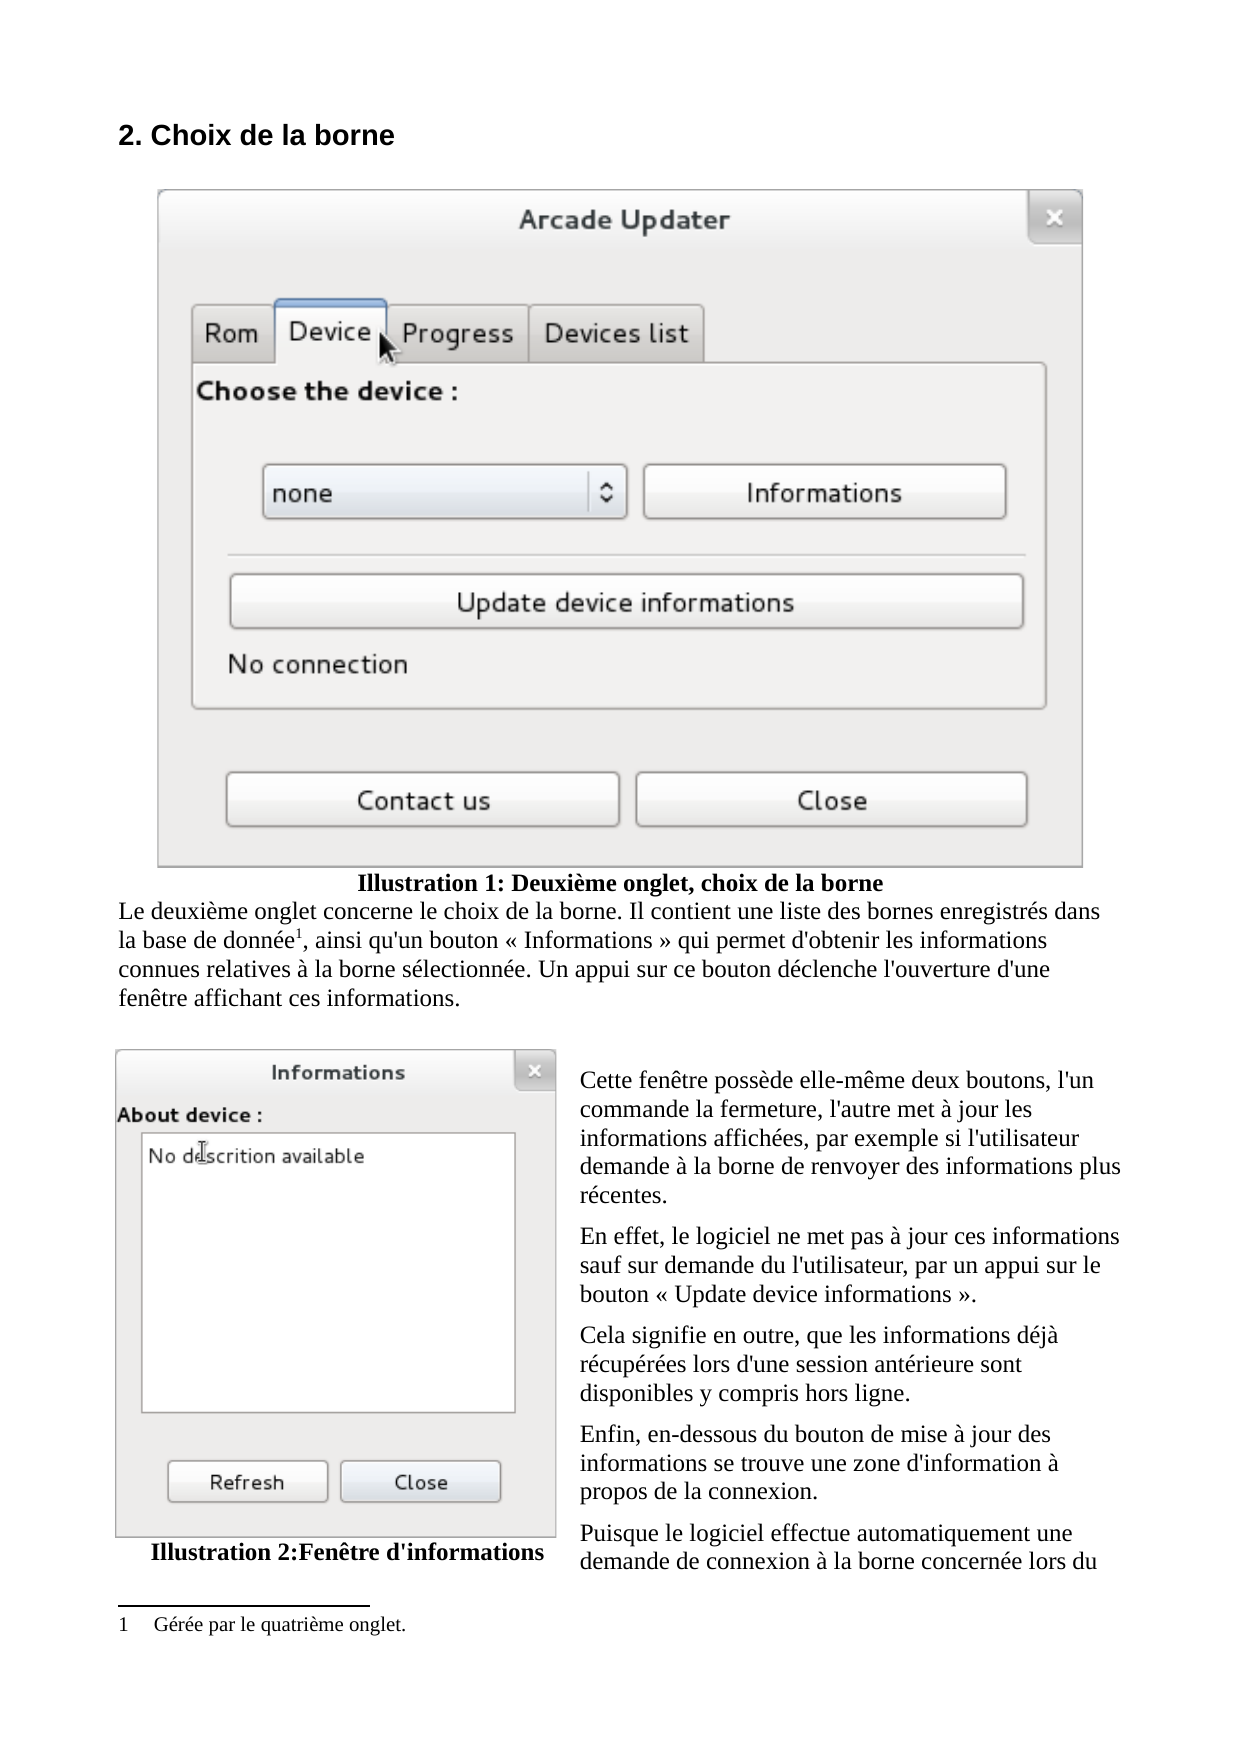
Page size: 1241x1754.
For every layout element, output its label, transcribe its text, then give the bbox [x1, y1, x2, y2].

text Puisque le logiciel effectue automatiquement une demande de connexion à la borne concernée lors du [579, 1518, 1122, 1575]
text Cette fenêtre possède elle-même deux boutons, l'un commande la fermeture, l'autre met à jour les informations affichées, par exemple si l'utilisateur demande à la borne de renvoyer des informations plus récentes. [579, 1065, 1122, 1209]
text Le deuxième onglet concerne le choix de la borne. Il contient une liste des bornes enregistrés dans la base de donnée, ainsi qu'un bouton « Informations » qui permet d'obtenir les informations connues relatives à la borne sélectionnée. Un appui sur ce bouton déclenche l'ouverture d'une fenêtre affichant ces informations. [118, 164, 1122, 1011]
text Illustration 1: Deuxième onglet, choix de la borne [157, 868, 1083, 896]
subtitle [157, 177, 1083, 189]
text Cela signifie en outre, que les informations déjà récupérées lors d'une session antérieure sont disponibles y compris hors ligne. [579, 1320, 1122, 1406]
text En effet, le logiciel ne met pas à jour ces informations sauf sur demande du l'utilisateur, par un appui sur le bouton « Update device informations ». [579, 1221, 1122, 1308]
text Gérée par le quatrième onglet. [118, 1612, 1122, 1636]
picture [157, 189, 1084, 868]
text Illustration 2:Fenêtre d'informations [115, 1049, 579, 1566]
subtitle 2. Choix de la borne [118, 118, 1122, 152]
text Enfin, en-dessous du bouton de mise à jour des informations se trouve une zone d'information à propos de la connexion. [579, 1419, 1122, 1505]
picture [115, 1049, 557, 1538]
